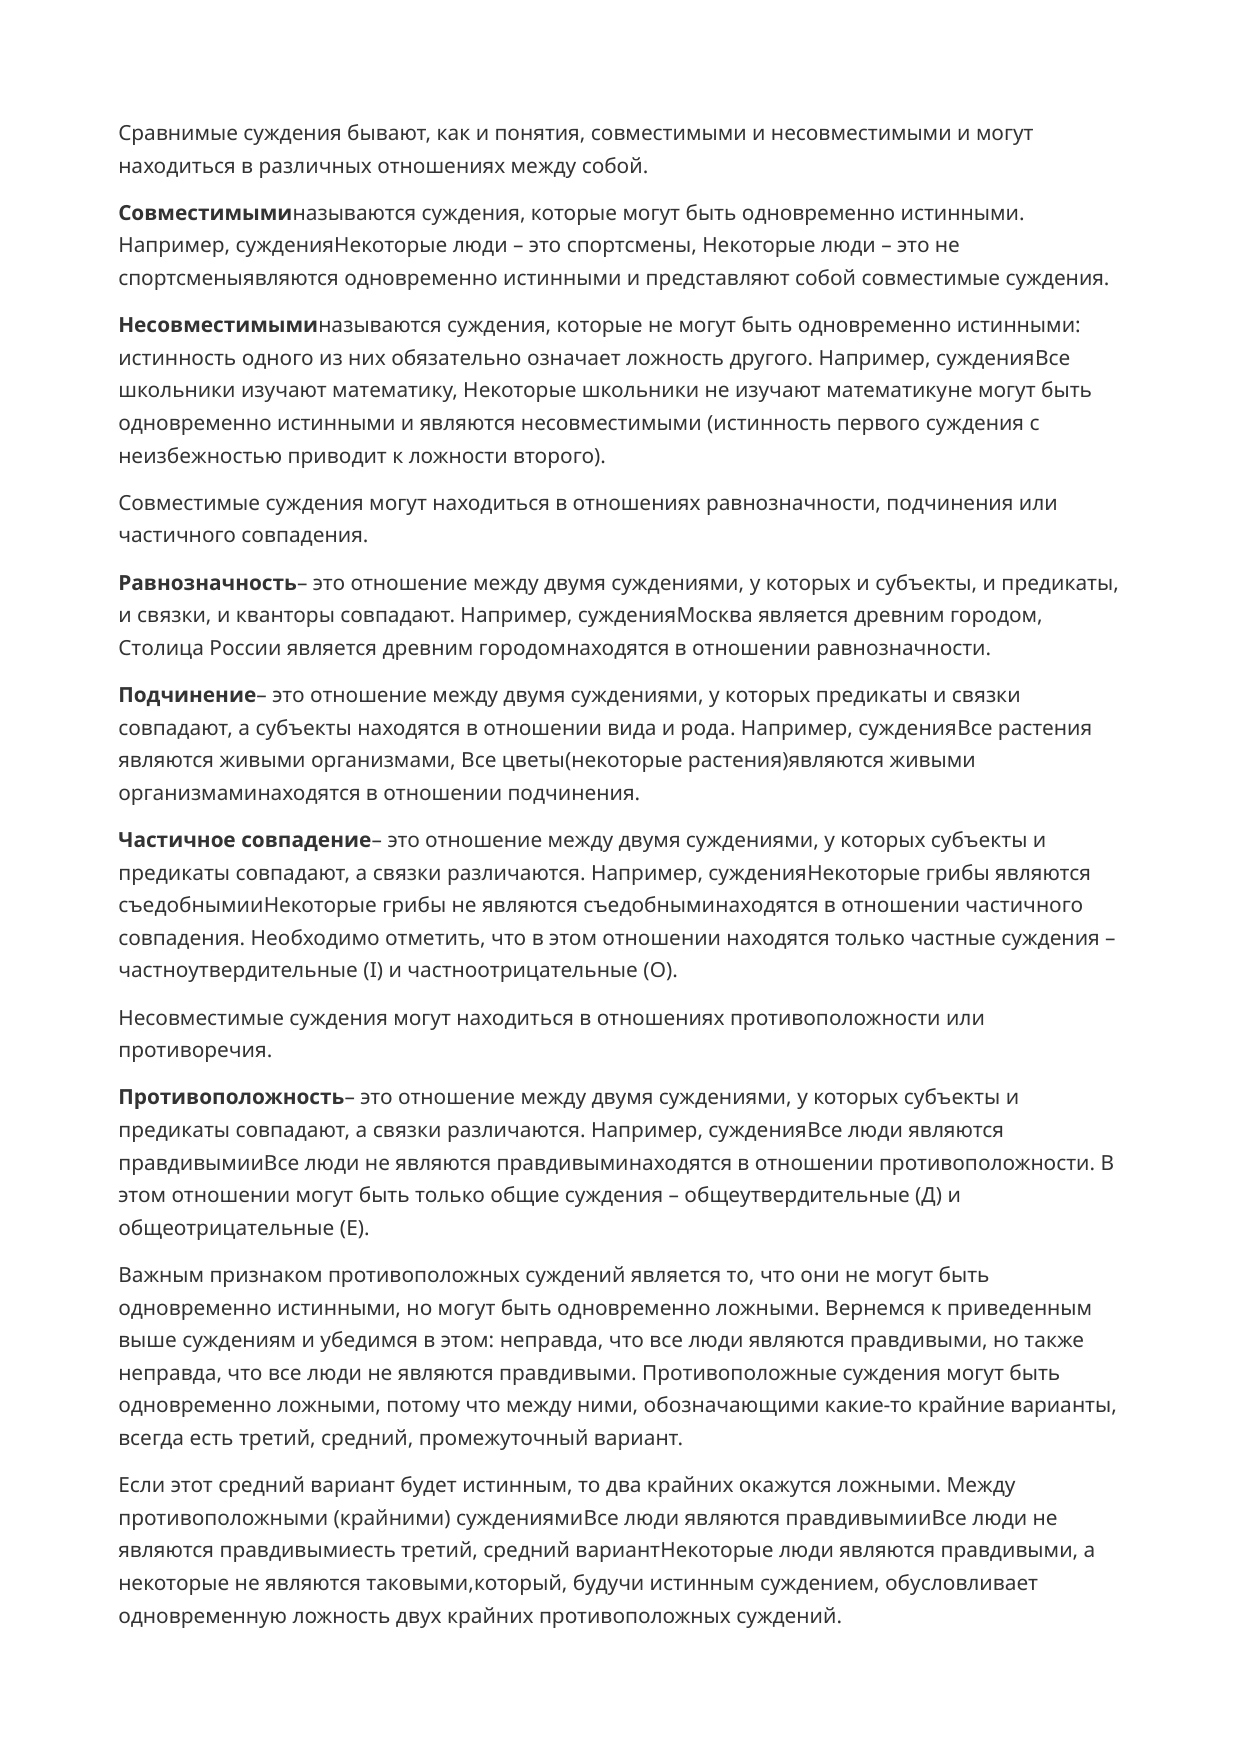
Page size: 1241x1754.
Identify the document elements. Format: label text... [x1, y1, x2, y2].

text Совместимые суждения могут находиться в отношениях равнозначности, подчинения или частичного совпадения. [118, 488, 1122, 549]
text Совместимыминазываются суждения, которые могут быть одновременно истинными. Например, сужденияНекоторые люди – это спортсмены, Некоторые люди – это не спортсменыявляются одновременно истинными и представляют собой совместимые суждения. [118, 198, 1122, 292]
text Несовместимые суждения могут находиться в отношениях противоположности или противоречия. [118, 1003, 1122, 1064]
text Несовместимыминазываются суждения, которые не могут быть одновременно истинными: истинность одного из них обязательно означает ложность другого. Например, сужденияВсе школьники изучают математику, Некоторые школьники не изучают математикуне могут быть одновременно истинными и являются несовместимыми (истинность первого суждения с неизбежностью приводит к ложности второго). [118, 310, 1122, 469]
text Сравнимые суждения бывают, как и понятия, совместимыми и несовместимыми и могут находиться в различных отношениях между собой. [118, 118, 1122, 179]
text Если этот средний вариант будет истинным, то два крайних окажутся ложными. Между противоположными (крайними) суждениямиВсе люди являются правдивымииВсе люди не являются правдивымиесть третий, средний вариантНекоторые люди являются правдивыми, а некоторые не являются таковыми,который, будучи истинным суждением, обусловливает одновременную ложность двух крайних противоположных суждений. [118, 1470, 1122, 1629]
text Важным признаком противоположных суждений является то, что они не могут быть одновременно истинными, но могут быть одновременно ложными. Вернемся к приведенным выше суждениям и убедимся в этом: неправда, что все люди являются правдивыми, но также неправда, что все люди не являются правдивыми. Противоположные суждения могут быть одновременно ложными, потому что между ними, обозначающими какие-то крайние варианты, всегда есть третий, средний, промежуточный вариант. [118, 1260, 1122, 1452]
text Частичное совпадение– это отношение между двумя суждениями, у которых субъекты и предикаты совпадают, а связки различаются. Например, сужденияНекоторые грибы являются съедобнымииНекоторые грибы не являются съедобныминаходятся в отношении частичного совпадения. Необходимо отметить, что в этом отношении находятся только частные суждения – частноутвердительные (I) и частноотрицательные (О). [118, 825, 1122, 984]
text Равнозначность– это отношение между двумя суждениями, у которых и субъекты, и предикаты, и связки, и кванторы совпадают. Например, сужденияМосква является древним городом, Столица России является древним городомнаходятся в отношении равнозначности. [118, 568, 1122, 661]
text Противоположность– это отношение между двумя суждениями, у которых субъекты и предикаты совпадают, а связки различаются. Например, сужденияВсе люди являются правдивымииВсе люди не являются правдивыминаходятся в отношении противоположности. В этом отношении могут быть только общие суждения – общеутвердительные (Д) и общеотрицательные (Е). [118, 1082, 1122, 1241]
text Подчинение– это отношение между двумя суждениями, у которых предикаты и связки совпадают, а субъекты находятся в отношении вида и рода. Например, сужденияВсе растения являются живыми организмами, Все цветы(некоторые растения)являются живыми организмаминаходятся в отношении подчинения. [118, 680, 1122, 806]
